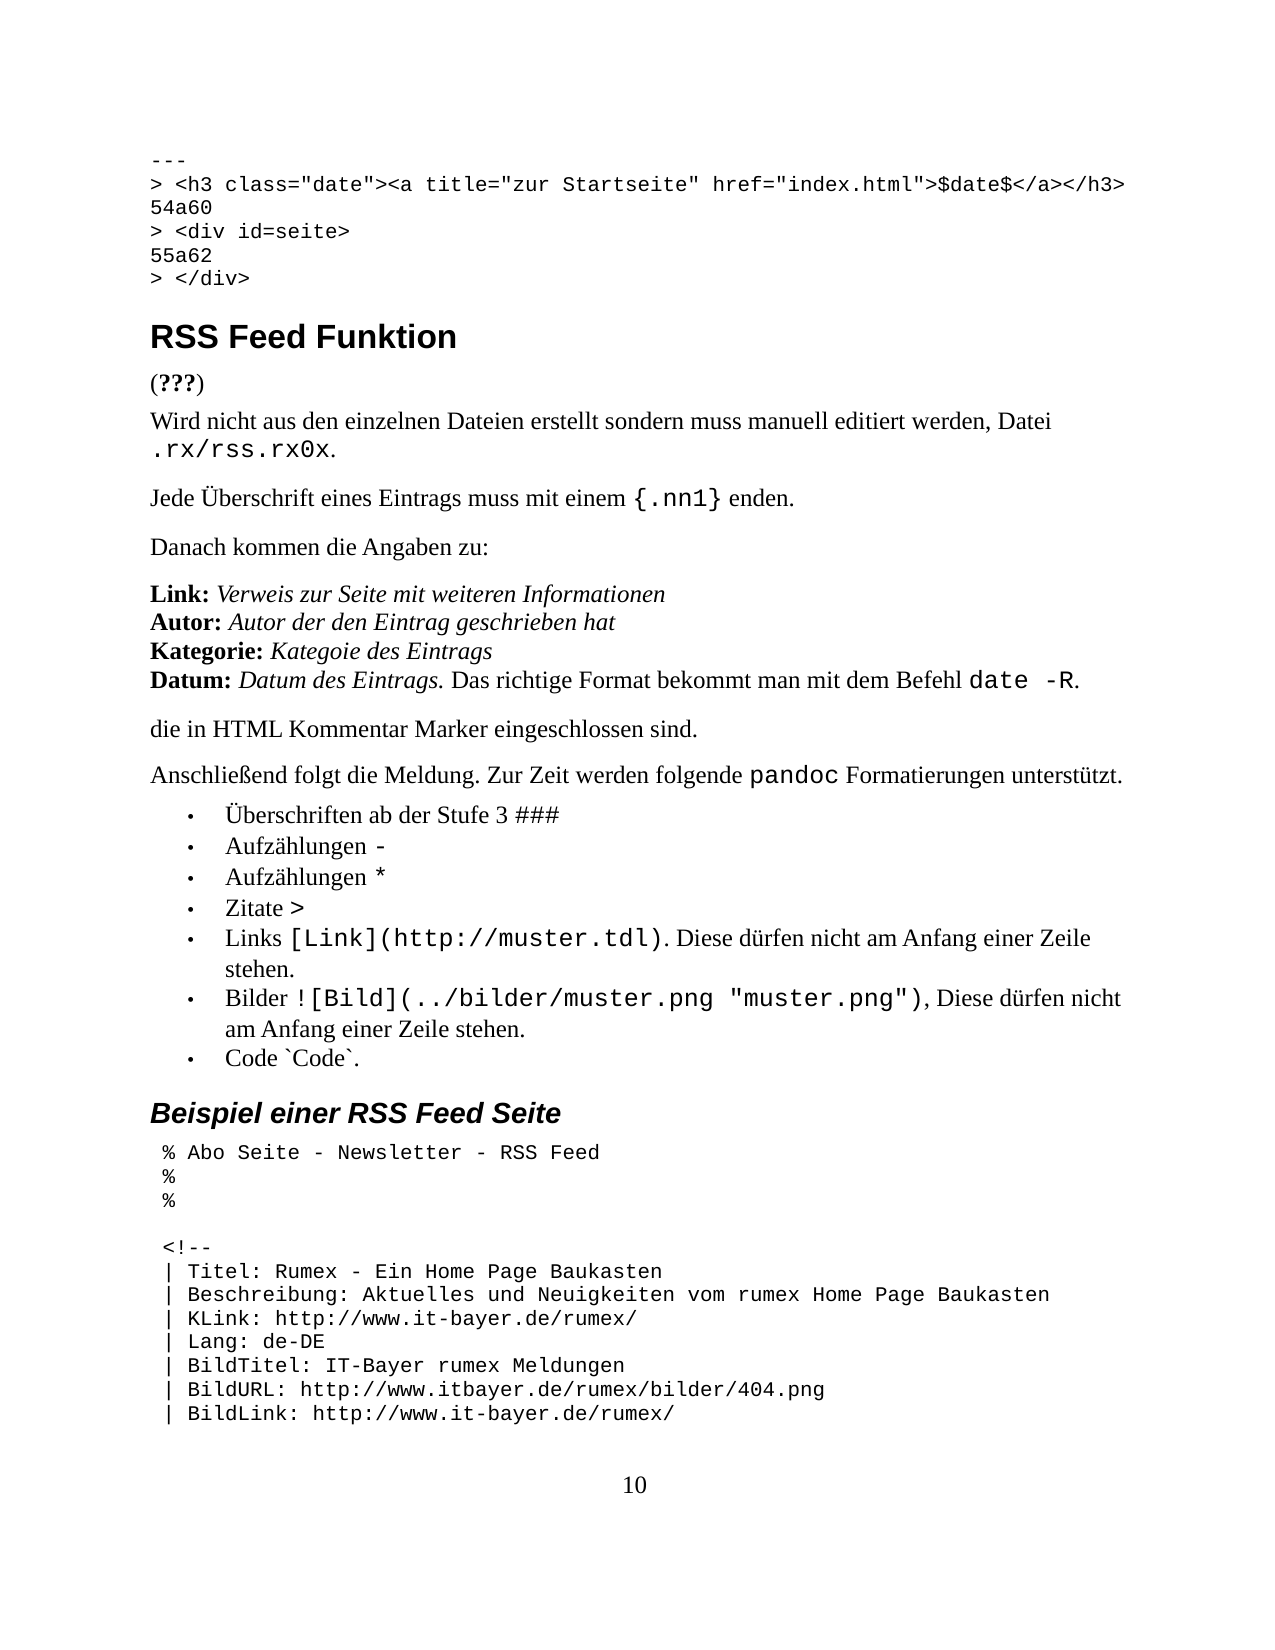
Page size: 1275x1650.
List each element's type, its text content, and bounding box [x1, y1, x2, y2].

text % Abo Seite - Newsletter - RSS Feed [150, 1142, 1125, 1166]
text | BildURL: http://www.itbayer.de/rumex/bilder/404.png [150, 1379, 1125, 1402]
text (???) [150, 368, 1125, 397]
list Überschriften ab der Stufe 3 ### [187, 800, 1125, 831]
text Link: Verweis zur Seite mit weiteren Informationen Autor: Autor der den Eintrag geschrieben hat Kategorie: Kategoie des Eintrags Datum: Datum des Eintrags. Das richtige Format bekommt man mit dem Befehl date -R. [150, 579, 1125, 696]
text % [150, 1190, 1125, 1213]
text > <h3 class="date"><a title="zur Startseite" href="index.html">$date$</a></h3> [150, 174, 1125, 197]
list Aufzählungen * [187, 862, 1125, 893]
list Bilder ![Bild](../bilder/muster.png "muster.png"), Diese dürfen nicht am Anfang einer Zeile stehen. [187, 983, 1125, 1043]
list Links [Link](http://muster.tdl). Diese dürfen nicht am Anfang einer Zeile stehen. [187, 923, 1125, 983]
text | Lang: de-DE [150, 1332, 1125, 1355]
subtitle RSS Feed Funktion [150, 317, 1125, 356]
text Danach kommen die Angaben zu: [150, 532, 1125, 561]
text | BildTitel: IT-Bayer rumex Meldungen [150, 1355, 1125, 1379]
list Aufzählungen - [187, 831, 1125, 862]
text Jede Überschrift eines Eintrags muss mit einem {.nn1} enden. [150, 483, 1125, 514]
text | BildLink: http://www.it-bayer.de/rumex/ [150, 1402, 1125, 1426]
subtitle Beispiel einer RSS Feed Seite [150, 1096, 1125, 1130]
text | Beschreibung: Aktuelles und Neuigkeiten vom rumex Home Page Baukasten [150, 1284, 1125, 1308]
text 55a62 [150, 244, 1125, 268]
text --- [150, 150, 1125, 174]
text Anschließend folgt die Meldung. Zur Zeit werden folgende pandoc Formatierungen unterstützt. [150, 760, 1125, 791]
text % [150, 1166, 1125, 1190]
text <!-- [150, 1237, 1125, 1261]
text die in HTML Kommentar Marker eingeschlossen sind. [150, 714, 1125, 742]
text | KLink: http://www.it-bayer.de/rumex/ [150, 1308, 1125, 1332]
list Code `Code`. [187, 1043, 1125, 1071]
text | Titel: Rumex - Ein Home Page Baukasten [150, 1261, 1125, 1284]
text > <div id=seite> [150, 221, 1125, 244]
list Zitate > [187, 893, 1125, 923]
text 54a60 [150, 197, 1125, 221]
text > </div> [150, 268, 1125, 292]
text Wird nicht aus den einzelnen Dateien erstellt sondern muss manuell editiert werden, Datei .rx/rss.rx0x. [150, 406, 1125, 465]
